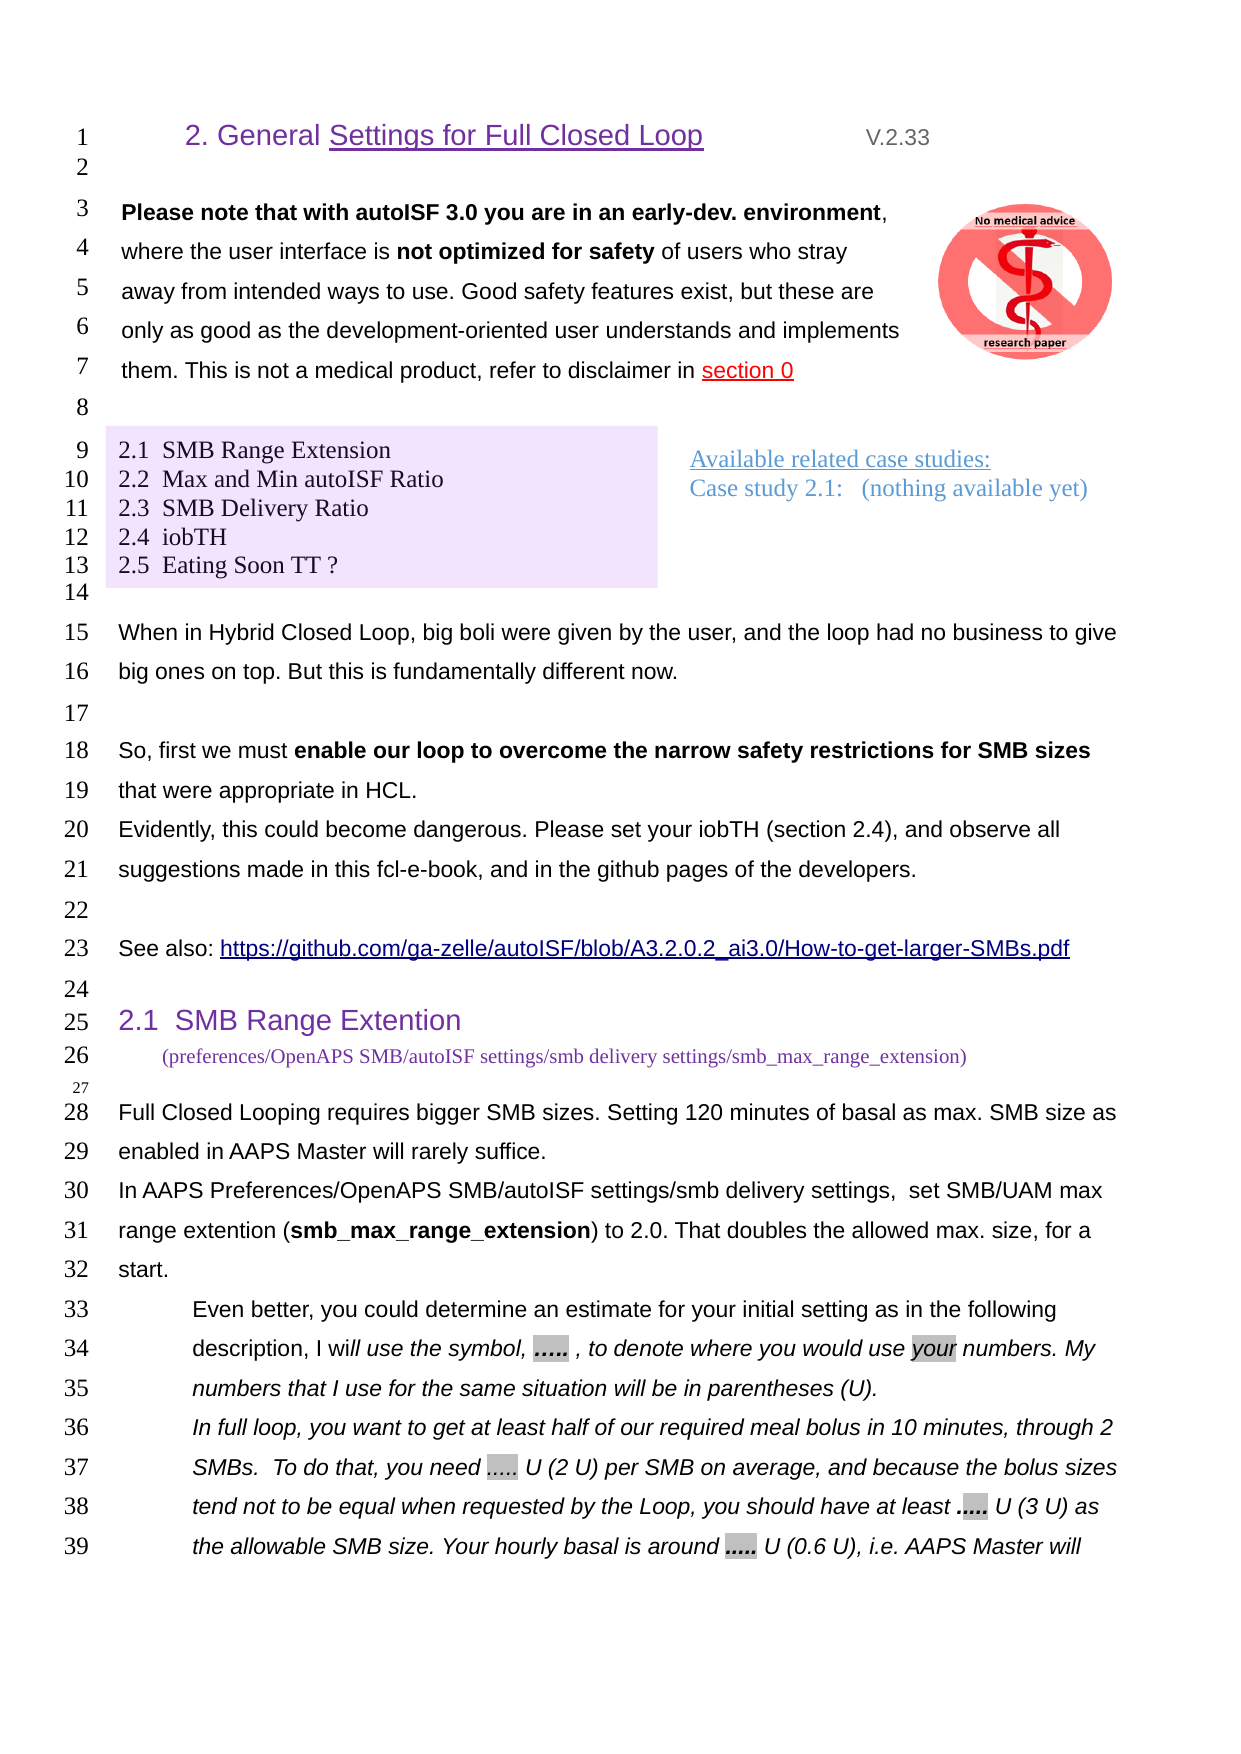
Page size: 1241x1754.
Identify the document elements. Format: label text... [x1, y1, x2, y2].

text In AAPS Preferences/OpenAPS SMB/autoISF settings/smb delivery settings, set SMB/UAM max range extention (smb_max_range_extension) to 2.0. That doubles the allowed max. size, for a start. [118, 1177, 1122, 1283]
text Full Closed Looping requires bigger SMB sizes. Setting 120 minutes of basal as max. SMB size as enabled in AAPS Master will rarely suffice. [118, 1098, 1122, 1164]
text 2.4 iobTH [658, 522, 1122, 550]
text So, first we must enable our loop to overcome the narrow safety restrictions for SMB sizes that were appropriate in HCL. [118, 737, 1122, 803]
text Evidently, this could become dangerous. Please set your iobTH (section 2.4), and observe all suggestions made in this fcl-e-book, and in the github pages of the developers. [118, 816, 1122, 882]
text When in Hybrid Closed Loop, big boli were given by the user, and the loop had no business to give big ones on top. But this is fundamentally different now. [118, 619, 1122, 684]
text See also: https://github.com/ga-zelle/autoISF/blob/A3.2.0.2_ai3.0/How-to-get-larger-SMBs.pdf [118, 934, 1122, 961]
text 2. General Settings for Full Closed Loop V.2.33 [118, 118, 1122, 152]
text Please note that with autoISF 3.0 you are in an early-dev. environment, where the user interface is not optimized for safety of users who stray away from intended ways to use. Good safety features exist, but these are only as good as the development-oriented user understands and implements them. This is not a medical product, refer to disclaimer in section 0 [121, 199, 906, 383]
text In full loop, you want to get at least half of our required meal bolus in 10 minutes, through 2 SMBs. To do that, you need ..... U (2 U) per SMB on average, and because the bolus sizes tend not to be equal when requested by the Loop, you should have at least ..... U (3 U) as the allowable SMB size. Your hourly basal is around ..... U (0.6 U), i.e. AAPS Master will [192, 1414, 1122, 1559]
text Available related case studies: [689, 444, 1137, 473]
text Even better, you could determine an estimate for your initial setting as in the following description, I will use the symbol, ….. , to denote where you would use your numbers. My numbers that I use for the same situation will be in parentheses (U). [192, 1296, 1122, 1401]
text 2.5 Eating Soon TT ? [658, 550, 1122, 579]
text 2.3 SMB Delivery Ratio [658, 493, 674, 522]
text Case study 2.1: (nothing available yet) [689, 473, 1137, 501]
text 2.1 SMB Range Extension [658, 435, 1152, 548]
text 2.1 SMB Range Extention (preferences/OpenAPS SMB/autoISF settings/smb delivery settings/smb_max_range_extension) [118, 1003, 1122, 1070]
